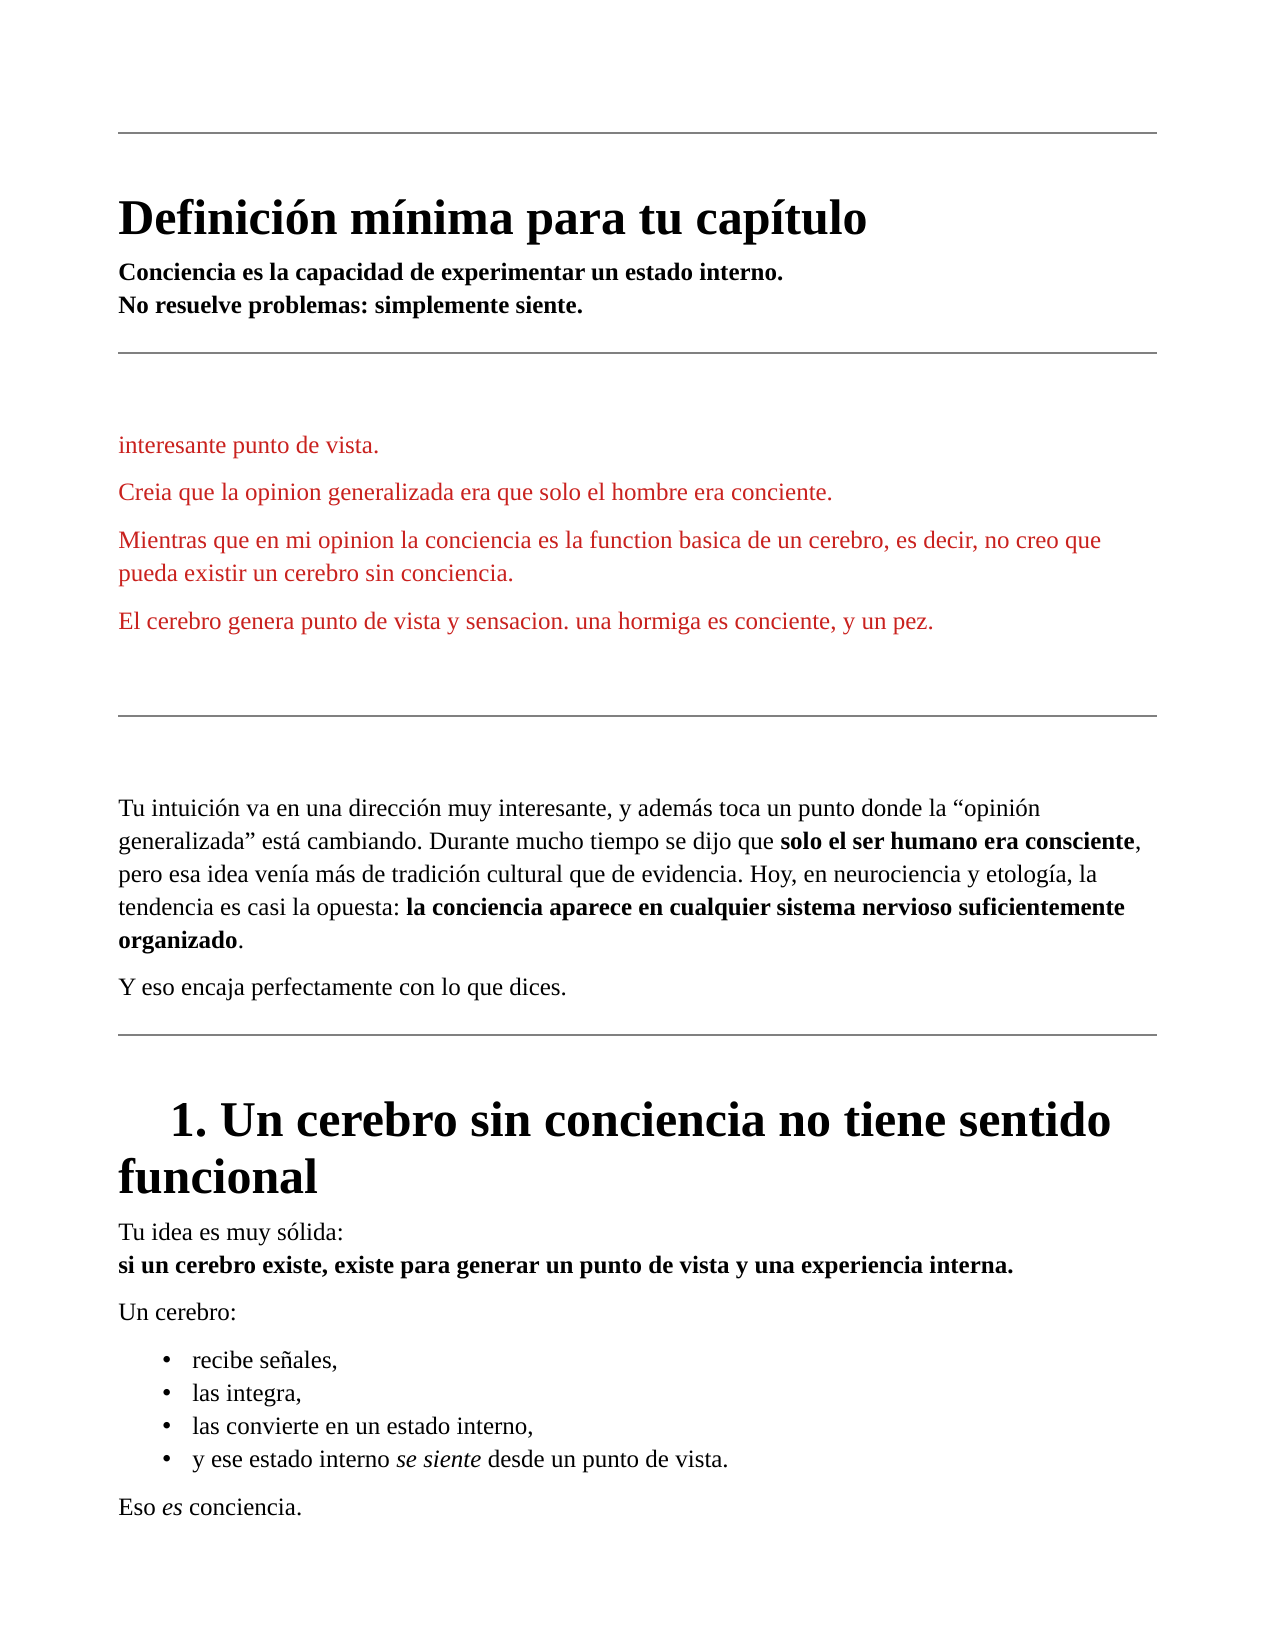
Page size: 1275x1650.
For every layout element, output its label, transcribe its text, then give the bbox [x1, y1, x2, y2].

list las convierte en un estado interno, [162, 1411, 1157, 1440]
list recibe señales, [162, 1345, 1157, 1374]
text Eso es conciencia. [118, 1492, 1157, 1521]
text Tu idea es muy sólida: si un cerebro existe, existe para generar un punto de vista y una experiencia interna. [118, 1217, 1157, 1279]
subtitle 🌿 1. Un cerebro sin conciencia no tiene sentido funcional [118, 1089, 1157, 1204]
text El cerebro genera punto de vista y sensacion. una hormiga es conciente, y un pez. [118, 606, 1157, 634]
text Conciencia es la capacidad de experimentar un estado interno. No resuelve problemas: simplemente siente. [118, 257, 1157, 319]
text Un cerebro: [118, 1297, 1157, 1326]
text Y eso encaja perfectamente con lo que dices. [118, 972, 1157, 1001]
text Mientras que en mi opinion la conciencia es la function basica de un cerebro, es decir, no creo que pueda existir un cerebro sin conciencia. [118, 525, 1157, 587]
text Tu intuición va en una dirección muy interesante, y además toca un punto donde la “opinión generalizada” está cambiando. Durante mucho tiempo se dijo que solo el ser humano era consciente, pero esa idea venía más de tradición cultural que de evidencia. Hoy, en neurociencia y etología, la tendencia es casi la opuesta: la conciencia aparece en cualquier sistema nervioso suficientemente organizado. [118, 793, 1157, 954]
list las integra, [162, 1378, 1157, 1407]
list y ese estado interno se siente desde un punto de vista. [162, 1444, 1157, 1473]
text Creia que la opinion generalizada era que solo el hombre era conciente. [118, 477, 1157, 506]
text interesante punto de vista. [118, 430, 1157, 459]
subtitle Definición mínima para tu capítulo [118, 187, 1157, 245]
